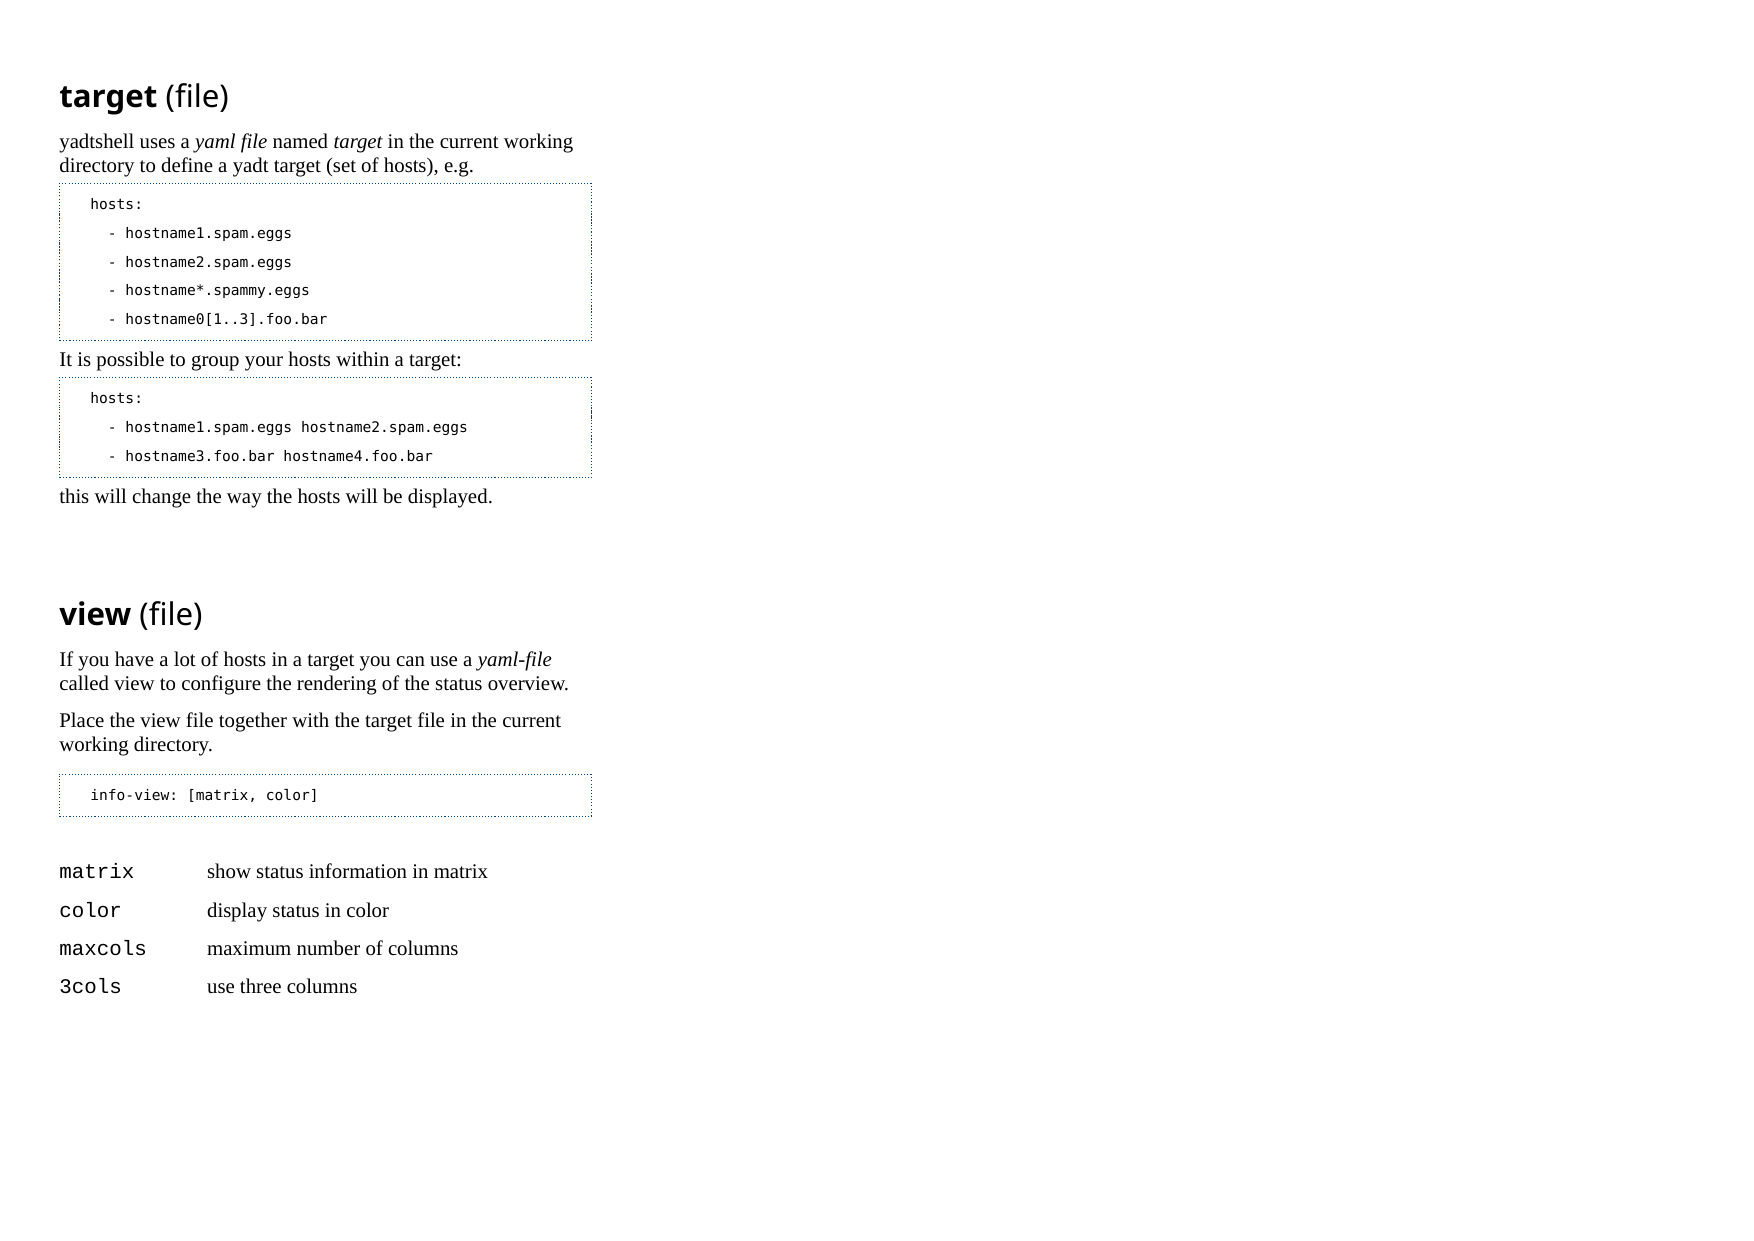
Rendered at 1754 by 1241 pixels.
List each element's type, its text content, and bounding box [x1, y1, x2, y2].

text matrix show status information in matrix [59, 859, 592, 885]
text maxcols maximum number of columns [59, 936, 592, 961]
text - hostname1.spam.eggs hostname2.spam.eggs [59, 406, 592, 435]
text If you have a lot of hosts in a target you can use a yaml-file called view to configure the rendering of the status overview. [59, 647, 592, 695]
text It is possible to group your hosts within a target: [59, 347, 592, 371]
subtitle view (file) [59, 592, 592, 635]
text yadtshell uses a yaml file named target in the current working directory to define a yadt target (set of hosts), e.g. [59, 129, 592, 177]
text Place the view file together with the target file in the current working directory. [59, 708, 592, 756]
text - hostname1.spam.eggs [59, 212, 592, 240]
text info-view: [matrix, color] [59, 774, 592, 817]
text - hostname2.spam.eggs [59, 240, 592, 269]
text color display status in color [59, 897, 592, 923]
text - hostname0[1..3].foo.bar [59, 298, 592, 341]
text - hostname*.spammy.eggs [59, 269, 592, 298]
text hosts: [59, 183, 592, 212]
text this will change the way the hosts will be displayed. [59, 484, 592, 508]
subtitle target (file) [59, 74, 592, 117]
text hosts: [59, 377, 592, 406]
text - hostname3.foo.bar hostname4.foo.bar [59, 435, 592, 478]
text 3cols use three columns [59, 974, 592, 1000]
